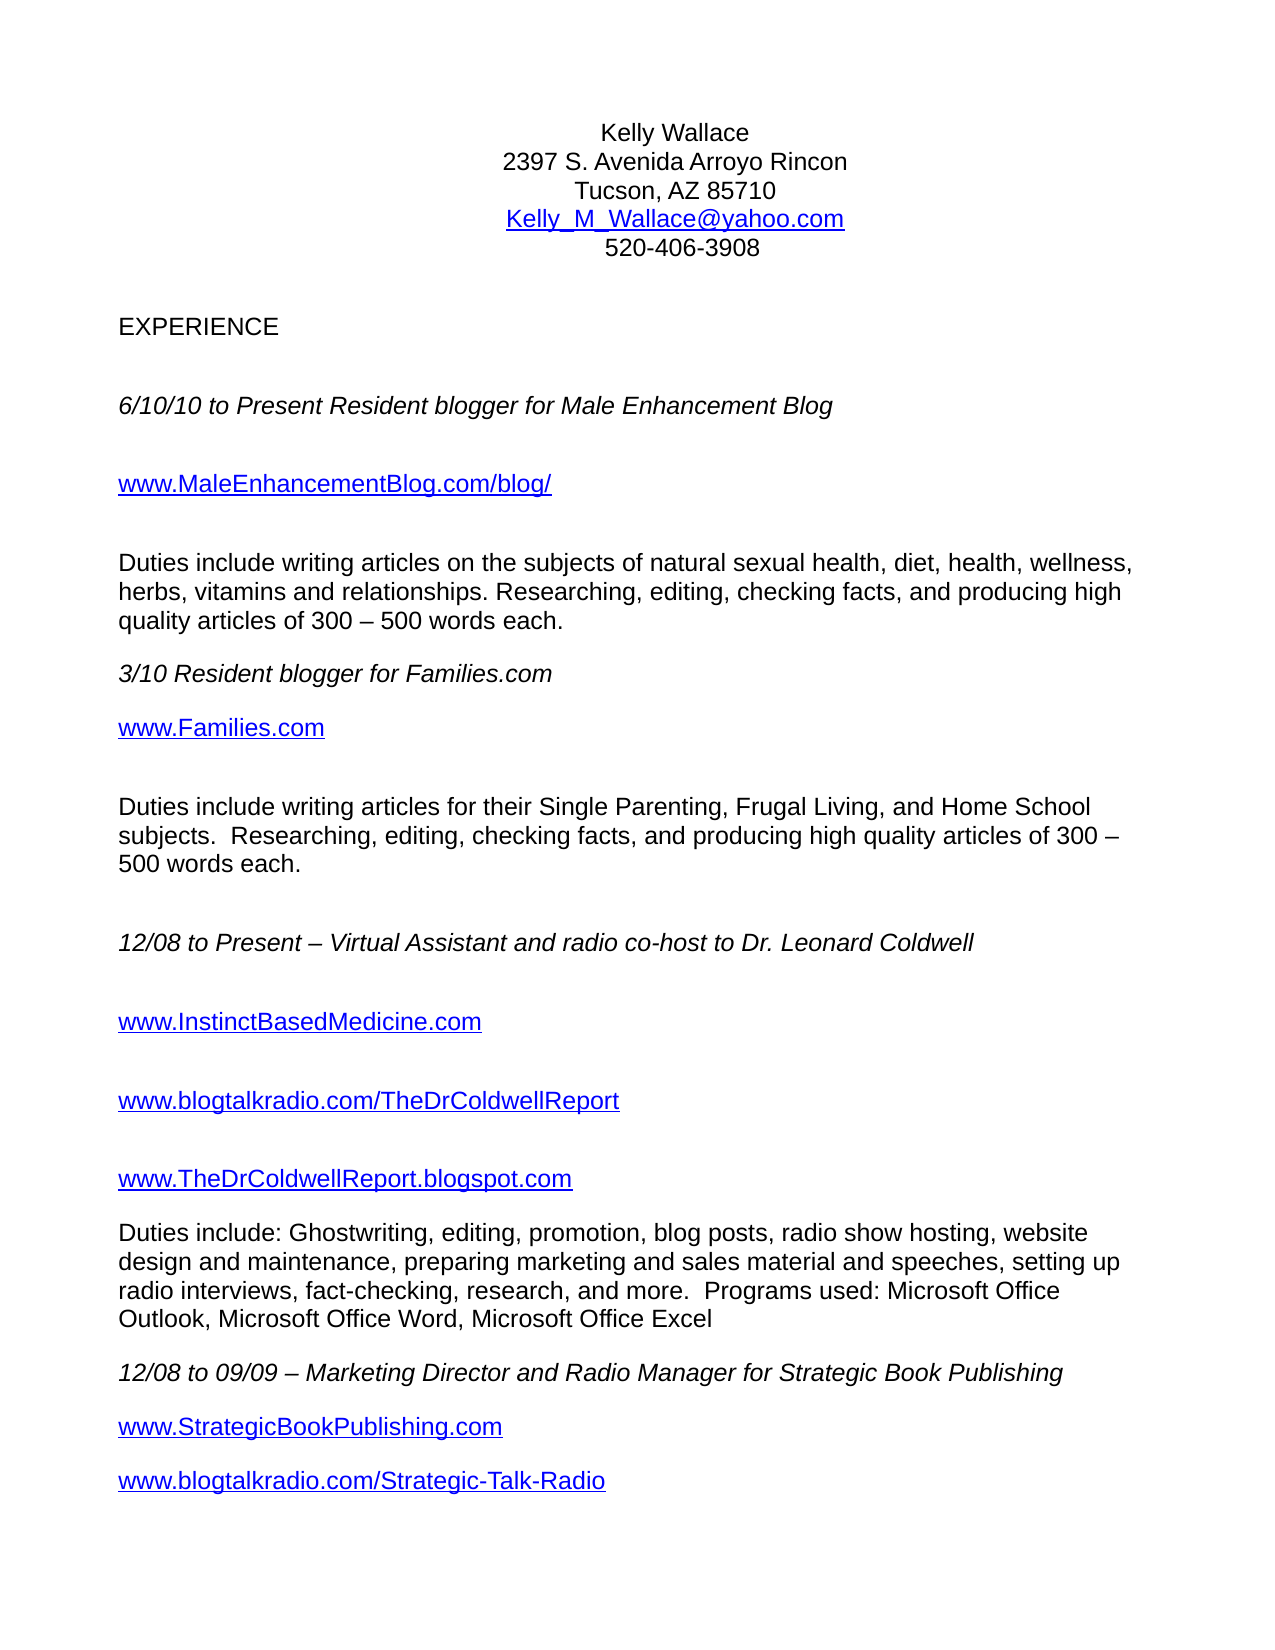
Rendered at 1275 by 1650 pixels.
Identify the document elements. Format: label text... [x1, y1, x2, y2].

title Kelly Wallace [118, 118, 1157, 147]
text www.MaleEnhancementBlog.com/blog/ [118, 469, 1157, 498]
text Duties include: Ghostwriting, editing, promotion, blog posts, radio show hosting, website design and maintenance, preparing marketing and sales material and speeches, setting up radio interviews, fact-checking, research, and more. Programs used: Microsoft Office Outlook, Microsoft Office Word, Microsoft Office Excel [118, 1218, 1157, 1333]
text www.Families.com [118, 713, 1157, 742]
text www.StrategicBookPublishing.com [118, 1412, 1157, 1441]
text Duties include writing articles on the subjects of natural sexual health, diet, health, wellness, herbs, vitamins and relationships. Researching, editing, checking facts, and producing high quality articles of 300 – 500 words each. [118, 548, 1157, 634]
text www.blogtalkradio.com/Strategic-Talk-Radio [118, 1466, 1157, 1494]
text EXPERIENCE [118, 312, 1157, 341]
text www.blogtalkradio.com/TheDrColdwellReport [118, 1086, 1157, 1114]
text Tucson, AZ 85710 [118, 176, 1157, 204]
text Kelly_M_Wallace@yahoo.com [118, 204, 1157, 233]
text www.InstinctBasedMedicine.com [118, 1007, 1157, 1036]
text 3/10 Resident blogger for Families.com [118, 659, 1157, 688]
text 6/10/10 to Present Resident blogger for Male Enhancement Blog [118, 391, 1157, 419]
text 12/08 to 09/09 – Marketing Director and Radio Manager for Strategic Book Publishing [118, 1358, 1157, 1387]
text 12/08 to Present – Virtual Assistant and radio co-host to Dr. Leonard Coldwell [118, 928, 1157, 957]
text Duties include writing articles for their Single Parenting, Frugal Living, and Home School subjects. Researching, editing, checking facts, and producing high quality articles of 300 – 500 words each. [118, 792, 1157, 878]
text 2397 S. Avenida Arroyo Rincon [118, 147, 1157, 176]
text 520-406-3908 [118, 233, 1157, 262]
text www.TheDrColdwellReport.blogspot.com [118, 1164, 1157, 1193]
